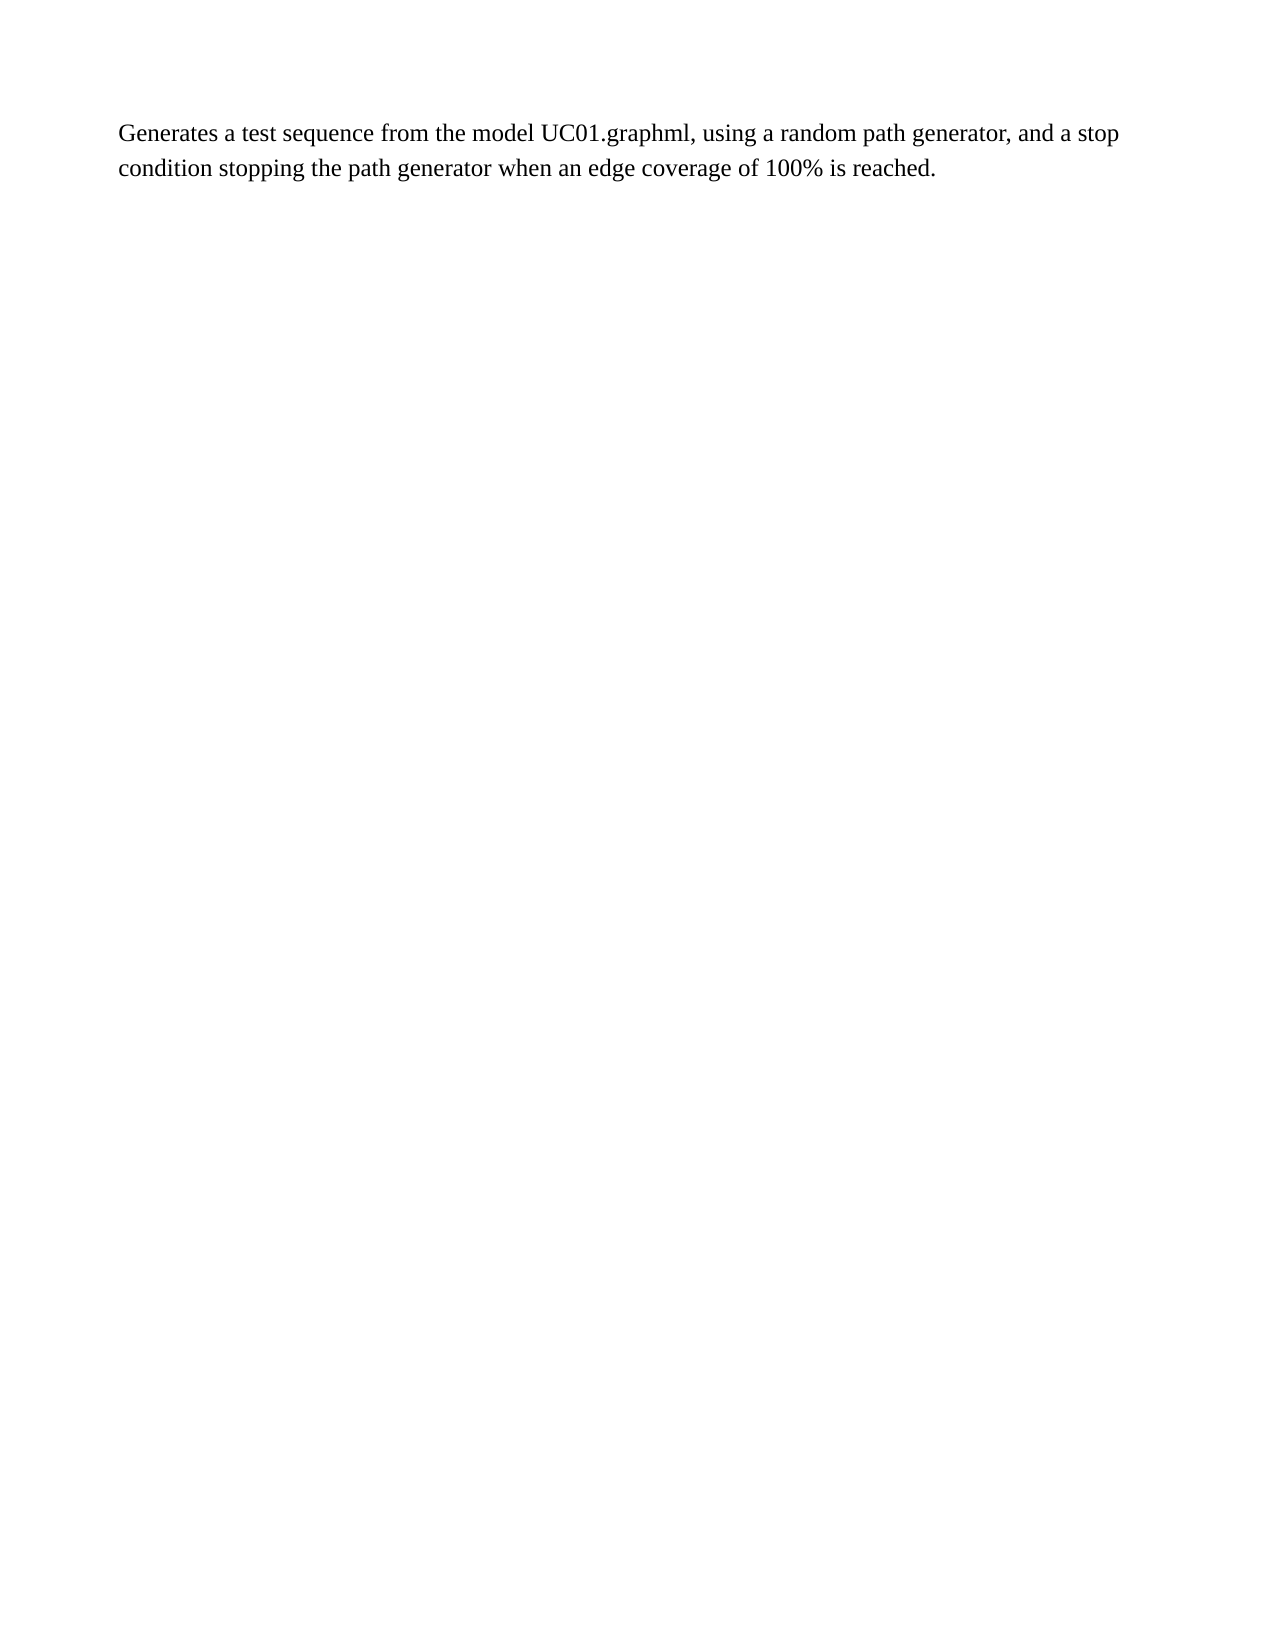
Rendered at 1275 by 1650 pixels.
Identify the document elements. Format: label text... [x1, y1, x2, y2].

text Generates a test sequence from the model UC01.graphml, using a random path generator, and a stop condition stopping the path generator when an edge coverage of 100% is reached. [118, 118, 1157, 181]
